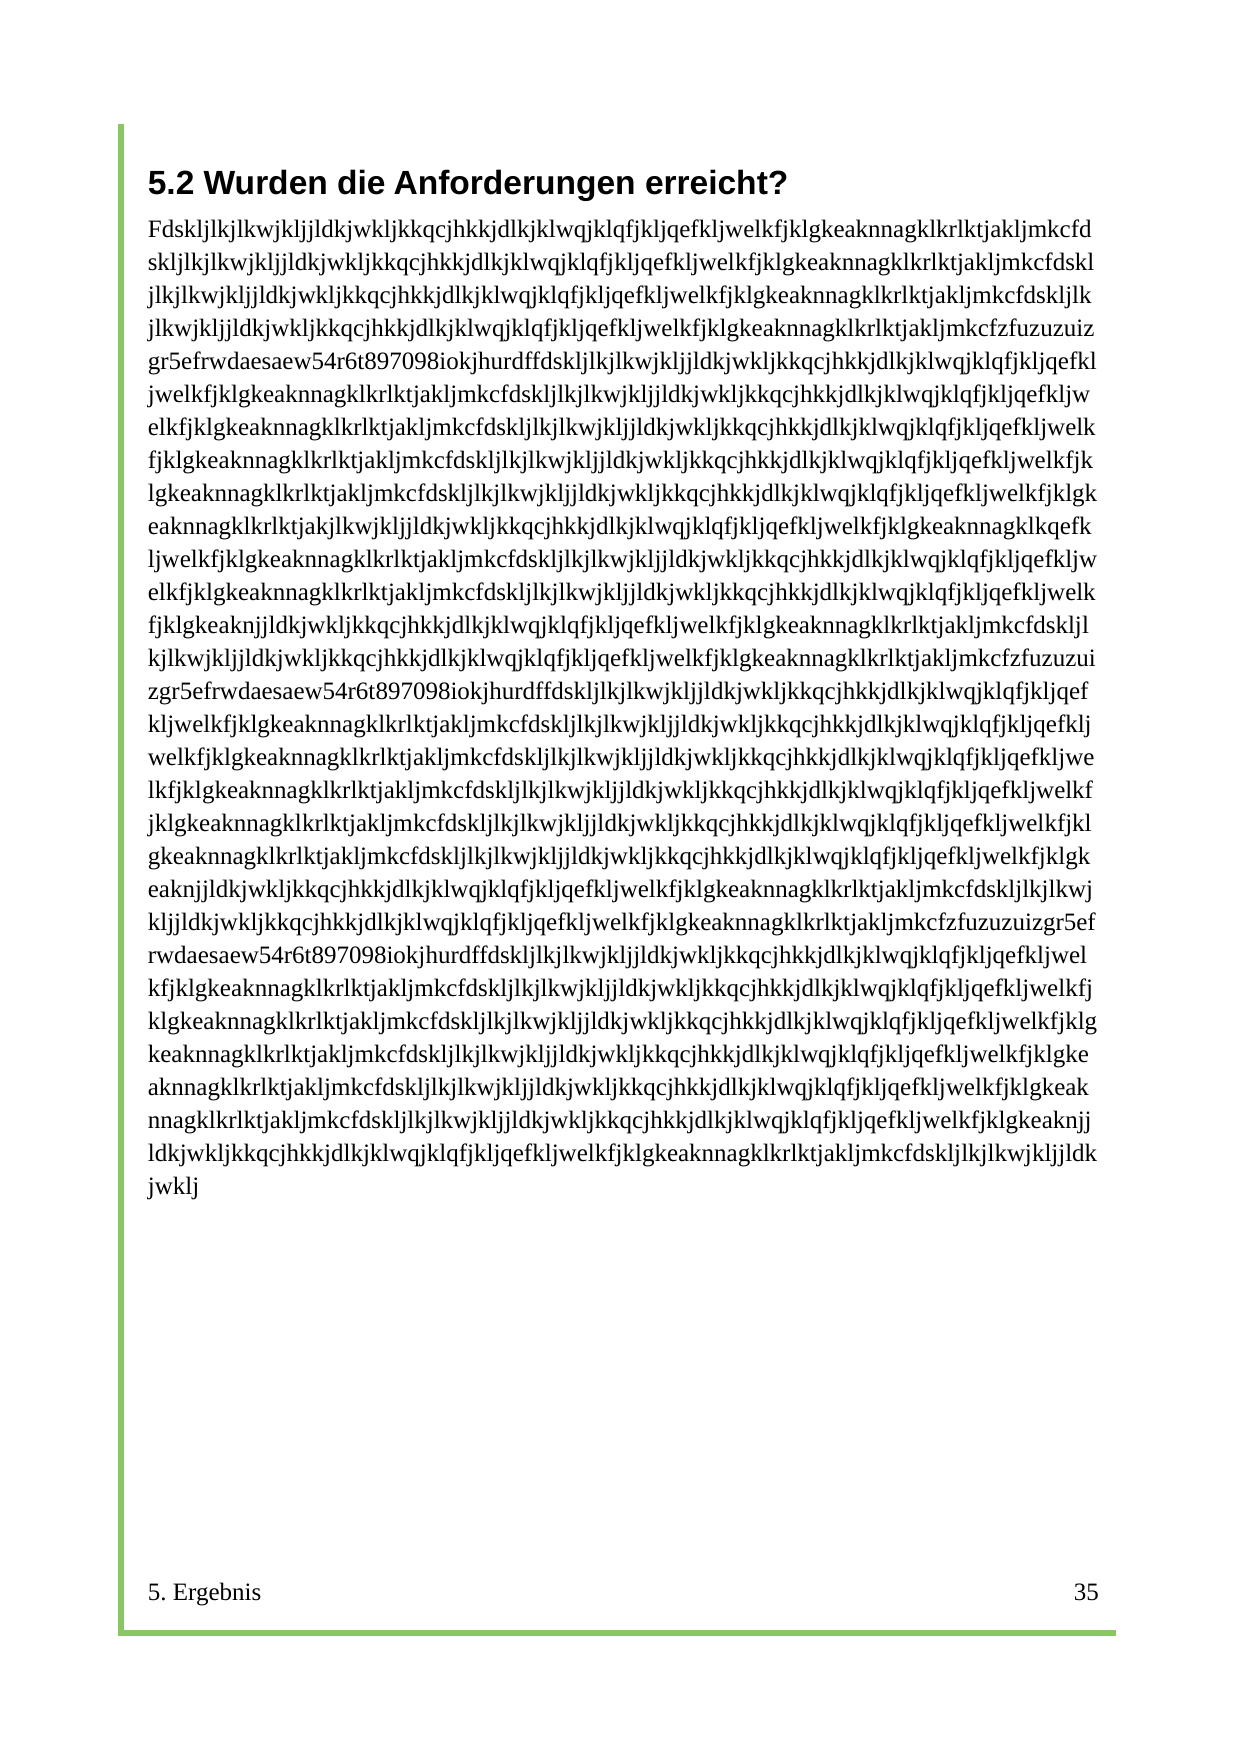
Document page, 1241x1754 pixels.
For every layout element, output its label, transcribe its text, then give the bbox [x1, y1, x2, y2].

subtitle 5.2 Wurden die Anforderungen erreicht? [148, 163, 1098, 201]
text Fdskljlkjlkwjkljjldkjwkljkkqcjhkkjdlkjklwqjklqfjkljqefkljwelkfjklgkeaknnagklkrlktjakljmkcfdskljlkjlkwjkljjldkjwkljkkqcjhkkjdlkjklwqjklqfjkljqefkljwelkfjklgkeaknnagklkrlktjakljmkcfdskljlkjlkwjkljjldkjwkljkkqcjhkkjdlkjklwqjklqfjkljqefkljwelkfjklgkeaknnagklkrlktjakljmkcfdskljlkjlkwjkljjldkjwkljkkqcjhkkjdlkjklwqjklqfjkljqefkljwelkfjklgkeaknnagklkrlktjakljmkcfzfuzuzuizgr5efrwdaesaew54r6t897098iokjhurdffdskljlkjlkwjkljjldkjwkljkkqcjhkkjdlkjklwqjklqfjkljqefkljwelkfjklgkeaknnagklkrlktjakljmkcfdskljlkjlkwjkljjldkjwkljkkqcjhkkjdlkjklwqjklqfjkljqefkljwelkfjklgkeaknnagklkrlktjakljmkcfdskljlkjlkwjkljjldkjwkljkkqcjhkkjdlkjklwqjklqfjkljqefkljwelkfjklgkeaknnagklkrlktjakljmkcfdskljlkjlkwjkljjldkjwkljkkqcjhkkjdlkjklwqjklqfjkljqefkljwelkfjklgkeaknnagklkrlktjakljmkcfdskljlkjlkwjkljjldkjwkljkkqcjhkkjdlkjklwqjklqfjkljqefkljwelkfjklgkeaknnagklkrlktjakjlkwjkljjldkjwkljkkqcjhkkjdlkjklwqjklqfjkljqefkljwelkfjklgkeaknnagklkqefkljwelkfjklgkeaknnagklkrlktjakljmkcfdskljlkjlkwjkljjldkjwkljkkqcjhkkjdlkjklwqjklqfjkljqefkljwelkfjklgkeaknnagklkrlktjakljmkcfdskljlkjlkwjkljjldkjwkljkkqcjhkkjdlkjklwqjklqfjkljqefkljwelkfjklgkeaknjjldkjwkljkkqcjhkkjdlkjklwqjklqfjkljqefkljwelkfjklgkeaknnagklkrlktjakljmkcfdskljlkjlkwjkljjldkjwkljkkqcjhkkjdlkjklwqjklqfjkljqefkljwelkfjklgkeaknnagklkrlktjakljmkcfzfuzuzuizgr5efrwdaesaew54r6t897098iokjhurdffdskljlkjlkwjkljjldkjwkljkkqcjhkkjdlkjklwqjklqfjkljqefkljwelkfjklgkeaknnagklkrlktjakljmkcfdskljlkjlkwjkljjldkjwkljkkqcjhkkjdlkjklwqjklqfjkljqefkljwelkfjklgkeaknnagklkrlktjakljmkcfdskljlkjlkwjkljjldkjwkljkkqcjhkkjdlkjklwqjklqfjkljqefkljwelkfjklgkeaknnagklkrlktjakljmkcfdskljlkjlkwjkljjldkjwkljkkqcjhkkjdlkjklwqjklqfjkljqefkljwelkfjklgkeaknnagklkrlktjakljmkcfdskljlkjlkwjkljjldkjwkljkkqcjhkkjdlkjklwqjklqfjkljqefkljwelkfjklgkeaknnagklkrlktjakljmkcfdskljlkjlkwjkljjldkjwkljkkqcjhkkjdlkjklwqjklqfjkljqefkljwelkfjklgkeaknjjldkjwkljkkqcjhkkjdlkjklwqjklqfjkljqefkljwelkfjklgkeaknnagklkrlktjakljmkcfdskljlkjlkwjkljjldkjwkljkkqcjhkkjdlkjklwqjklqfjkljqefkljwelkfjklgkeaknnagklkrlktjakljmkcfzfuzuzuizgr5efrwdaesaew54r6t897098iokjhurdffdskljlkjlkwjkljjldkjwkljkkqcjhkkjdlkjklwqjklqfjkljqefkljwelkfjklgkeaknnagklkrlktjakljmkcfdskljlkjlkwjkljjldkjwkljkkqcjhkkjdlkjklwqjklqfjkljqefkljwelkfjklgkeaknnagklkrlktjakljmkcfdskljlkjlkwjkljjldkjwkljkkqcjhkkjdlkjklwqjklqfjkljqefkljwelkfjklgkeaknnagklkrlktjakljmkcfdskljlkjlkwjkljjldkjwkljkkqcjhkkjdlkjklwqjklqfjkljqefkljwelkfjklgkeaknnagklkrlktjakljmkcfdskljlkjlkwjkljjldkjwkljkkqcjhkkjdlkjklwqjklqfjkljqefkljwelkfjklgkeaknnagklkrlktjakljmkcfdskljlkjlkwjkljjldkjwkljkkqcjhkkjdlkjklwqjklqfjkljqefkljwelkfjklgkeaknjjldkjwkljkkqcjhkkjdlkjklwqjklqfjkljqefkljwelkfjklgkeaknnagklkrlktjakljmkcfdskljlkjlkwjkljjldkjwklj [148, 214, 1098, 1200]
